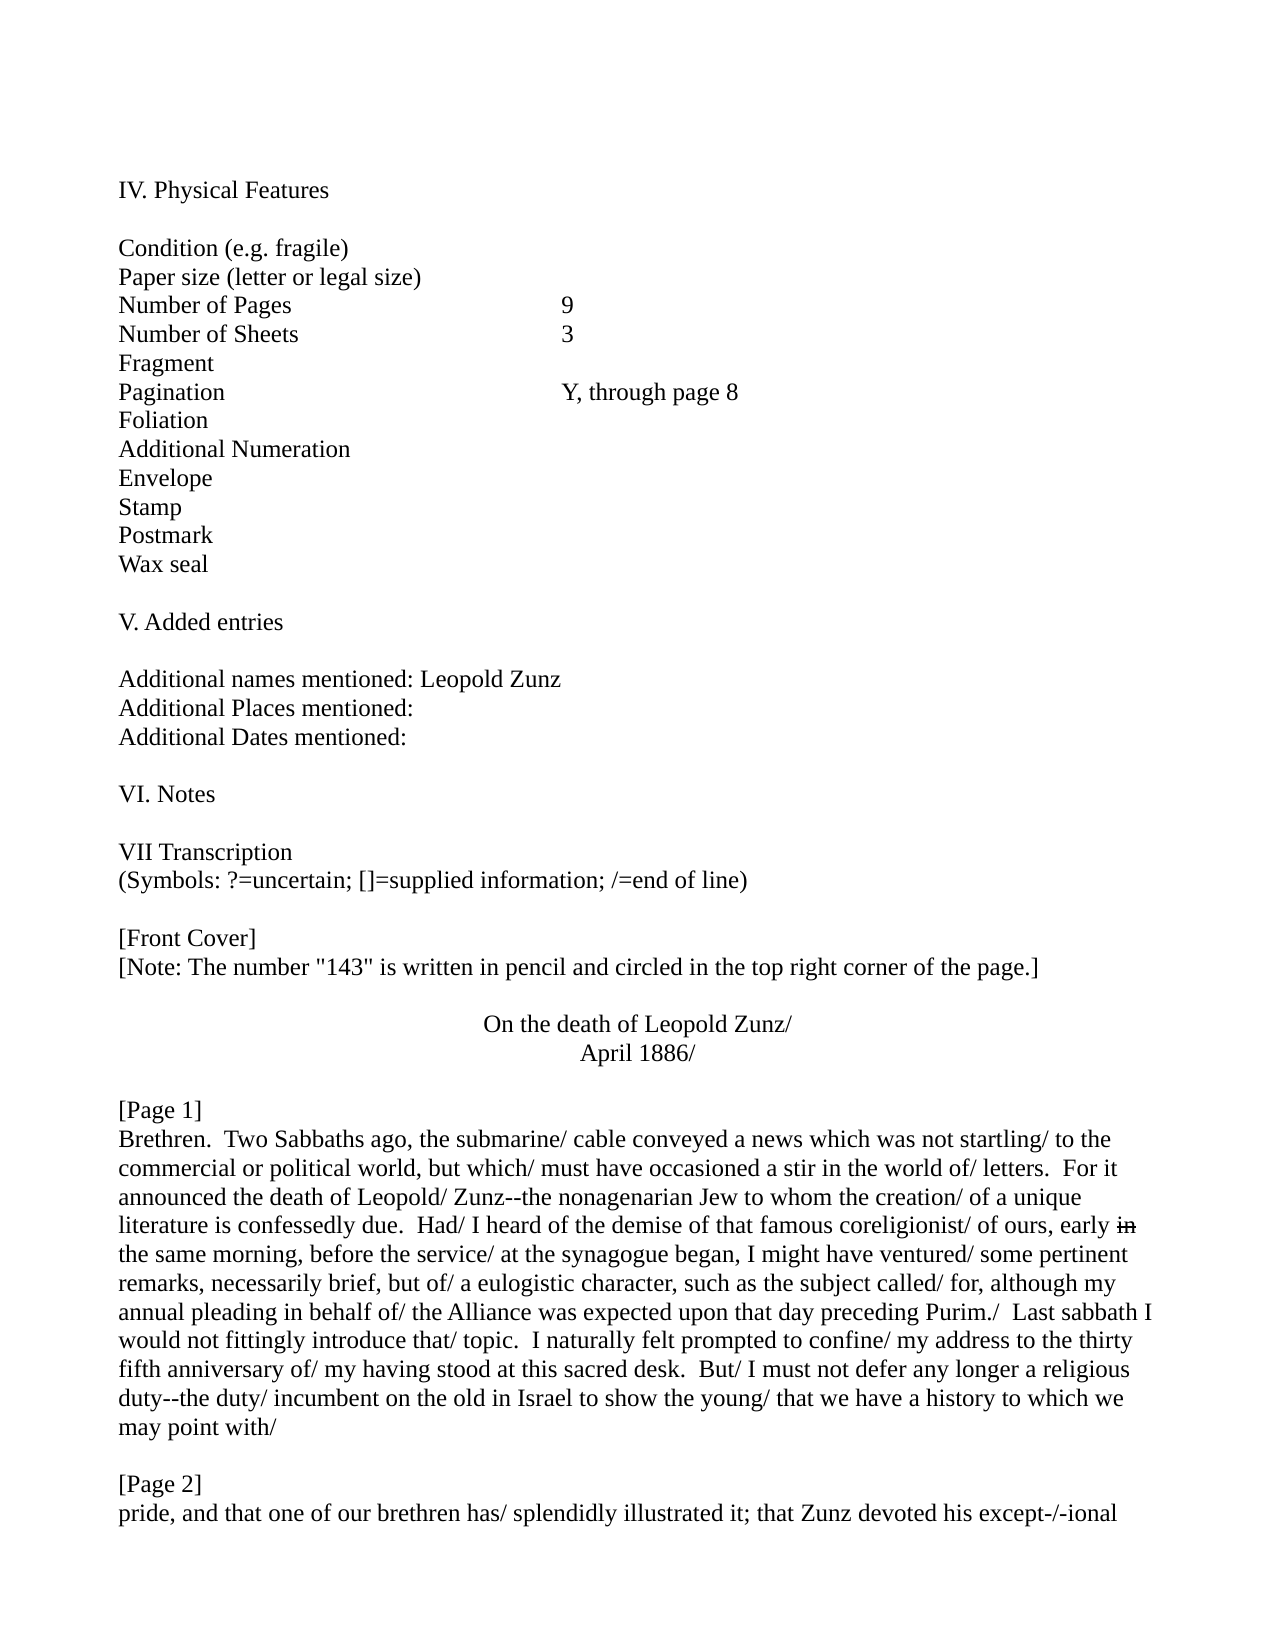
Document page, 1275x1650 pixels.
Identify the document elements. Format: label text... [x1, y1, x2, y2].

text Envelope [118, 463, 1157, 492]
text Paper size (letter or legal size) [118, 262, 1157, 291]
text Stamp [118, 492, 1157, 521]
text VI. Notes [118, 779, 1157, 808]
text Additional Places mentioned: [118, 693, 1157, 722]
text Number of Sheets 3 [118, 319, 1157, 348]
text IV. Physical Features [118, 176, 1157, 204]
text Additional Numeration [118, 434, 1157, 463]
text Fragment [118, 348, 1157, 377]
text [Page 2] [118, 1469, 1157, 1498]
text pride, and that one of our brethren has/ splendidly illustrated it; that Zunz devoted his except-/-ional [118, 1498, 1157, 1527]
text Postma rk [118, 521, 1157, 549]
text April 1886/ [118, 1038, 1157, 1067]
text On the death of Leopold Zunz/ [118, 1009, 1157, 1038]
text Pagination Y, through page 8 [118, 377, 1157, 406]
text Additional names mentioned: Leopold Zunz [118, 664, 1157, 693]
text VII Transcription [118, 837, 1157, 866]
text [Note: The number "143" is written in pencil and circled in the top right corner of the page.] [118, 952, 1157, 981]
text Foliation [118, 406, 1157, 434]
text [Front Cover] [118, 923, 1157, 952]
text Number of Pages 9 [118, 291, 1157, 319]
text Brethren. Two Sabbaths ago, the submarine/ cable conveyed a news which was not startling/ to the commercial or political world, but which/ must have occasioned a stir in the world of/ letters. For it announced the death of Leopold/ Zunz--the nonagenarian Jew to whom the creation/ of a unique literature is confessedly due. Had/ I heard of the demise of that famous coreligionist/ of ours, early in the same morning, before the service/ at the synagogue began, I might have ventured/ some pertinent remarks, necessarily brief, but of/ a eulogistic character, such as the subject called/ for, although my annual pleading in behalf of/ the Alliance was expected upon that day preceding Purim./ Last sabbath I would not fittingly introduce that/ topic. I naturally felt prompted to confine/ my address to the thirty fifth anniversary of/ my having stood at this sacred desk. But/ I must not defer any longer a religious duty--the duty/ incumbent on the old in Israel to show the young/ that we have a history to which we may point with/ [118, 1124, 1157, 1441]
text Condition (e.g. fragile) [118, 233, 1157, 262]
text V. Added entries [118, 607, 1157, 636]
text (Symbols: ?=uncertain; []=supplied information; /=end of line) [118, 866, 1157, 894]
text Additional Dates mentioned: [118, 722, 1157, 751]
text [Page 1] [118, 1096, 1157, 1124]
text Wax seal [118, 549, 1157, 578]
